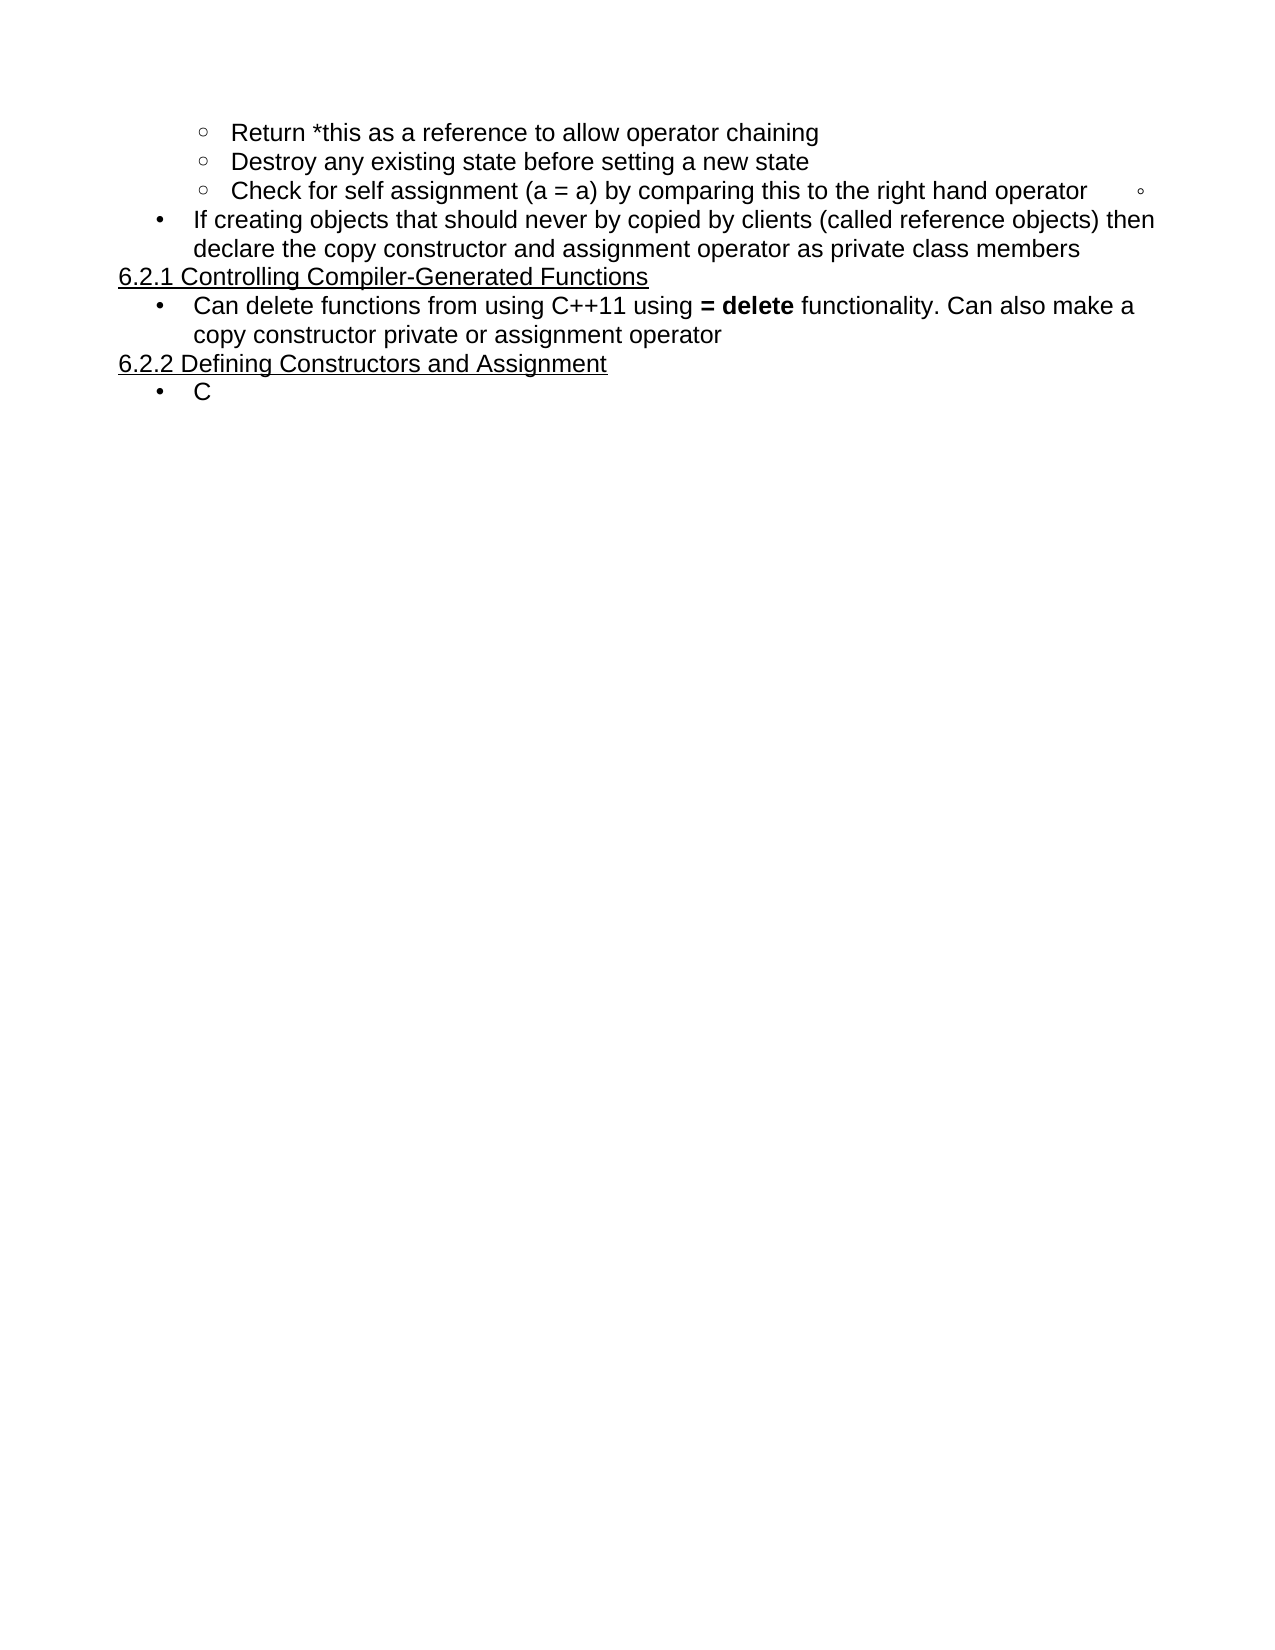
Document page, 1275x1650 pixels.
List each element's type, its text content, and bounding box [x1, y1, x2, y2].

subtitle C [156, 377, 1157, 406]
subtitle Check for self assignment (a = a) by comparing this to the right hand operator ◦ [193, 176, 1157, 205]
subtitle Return *this as a reference to allow operator chaining [193, 118, 1157, 147]
subtitle 6.2.1 Controlling Compiler-Generated Functions [118, 262, 1157, 291]
subtitle Destroy any existing state before setting a new state [193, 147, 1157, 176]
subtitle Can delete functions from using C++11 using = delete functionality. Can also make a copy constructor private or assignment operator [156, 291, 1157, 349]
subtitle 6.2.2 Defining Constructors and Assignment [118, 349, 1157, 377]
subtitle If creating objects that should never by copied by clients (called reference objects) then declare the copy constructor and assignment operator as private class members [156, 205, 1157, 262]
